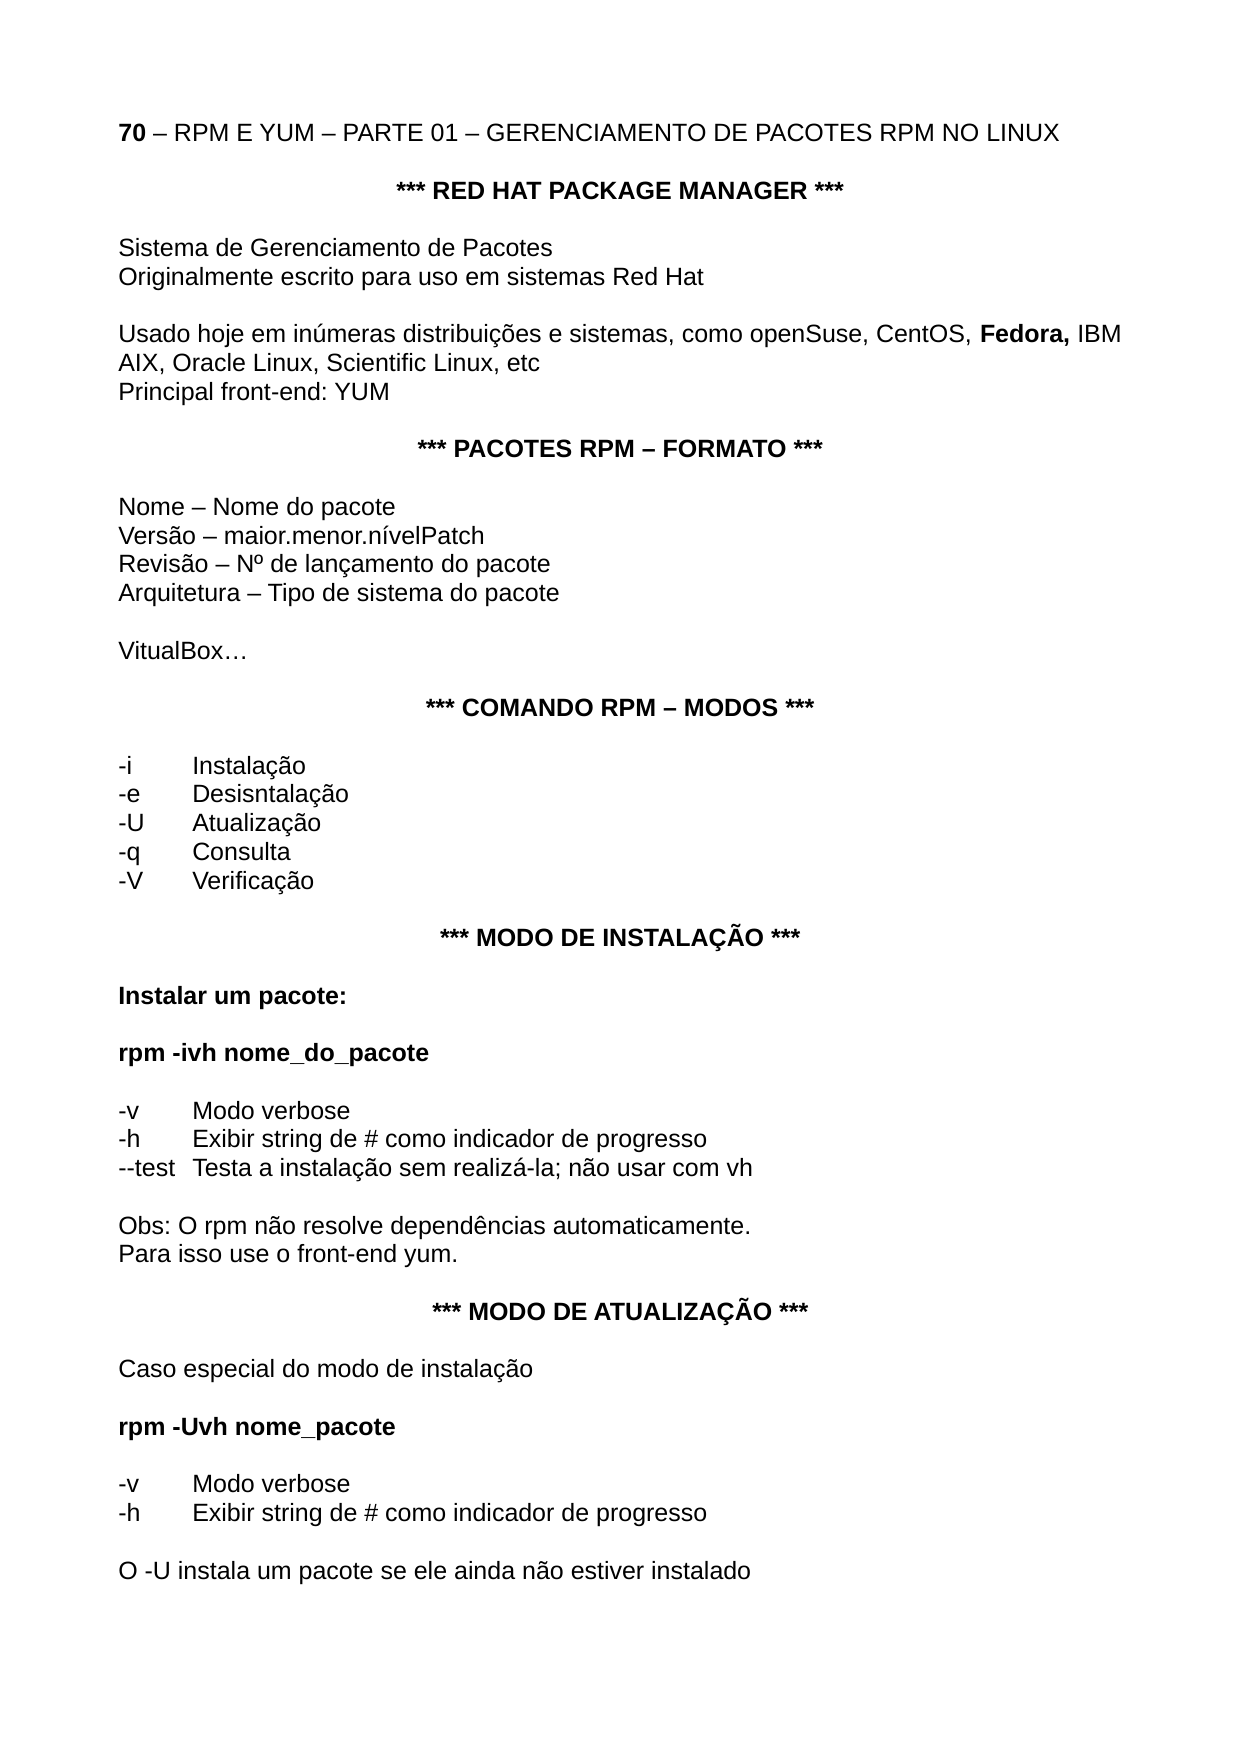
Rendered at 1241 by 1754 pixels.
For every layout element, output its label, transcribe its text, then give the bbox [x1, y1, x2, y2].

text Arquitetura – Tipo de sistema do pacote [118, 578, 1122, 607]
text --test Testa a instalação sem realizá-la; não usar com vh [118, 1153, 1122, 1182]
text -V Verificação [118, 866, 1122, 894]
text *** RED HAT PACKAGE MANAGER *** [118, 176, 1122, 204]
text Obs: O rpm não resolve dependências automaticamente. [118, 1211, 1122, 1239]
text -e Desisntalação [118, 779, 1122, 808]
text Principal front-end: YUM [118, 377, 1122, 406]
text rpm -Uvh nome_pacote [118, 1412, 1122, 1441]
text Nome – Nome do pacote [118, 492, 1122, 521]
text *** MODO DE ATUALIZAÇÃO *** [118, 1297, 1122, 1326]
text Revisão – Nº de lançamento do pacote [118, 549, 1122, 578]
text -v Modo verbose [118, 1469, 1122, 1498]
text Sistema de Gerenciamento de Pacotes [118, 233, 1122, 262]
text Usado hoje em inúmeras distribuições e sistemas, como openSuse, CentOS, Fedora, IBM AIX, Oracle Linux, Scientific Linux, etc [118, 319, 1122, 377]
text Para isso use o front-end yum. [118, 1239, 1122, 1268]
text *** PACOTES RPM – FORMATO *** [118, 434, 1122, 463]
text -U Atualização [118, 808, 1122, 837]
text Instalar um pacote: [118, 981, 1122, 1009]
text -v Modo verbose [118, 1096, 1122, 1124]
text O -U instala um pacote se ele ainda não estiver instalado [118, 1556, 1122, 1584]
text VitualBox… [118, 636, 1122, 664]
text *** COMANDO RPM – MODOS *** [118, 693, 1122, 722]
text *** MODO DE INSTALAÇÃO *** [118, 923, 1122, 952]
text 70 – RPM E YUM – PARTE 01 – GERENCIAMENTO DE PACOTES RPM NO LINUX [118, 118, 1122, 147]
text rpm -ivh nome_do_pacote [118, 1038, 1122, 1067]
text -h Exibir string de # como indicador de progresso [118, 1124, 1122, 1153]
text -i Instalação [118, 751, 1122, 779]
text Versão – maior.menor.nívelPatch [118, 521, 1122, 549]
text Originalmente escrito para uso em sistemas Red Hat [118, 262, 1122, 291]
text Caso especial do modo de instalação [118, 1354, 1122, 1383]
text -h Exibir string de # como indicador de progresso [118, 1498, 1122, 1527]
text -q Consulta [118, 837, 1122, 866]
